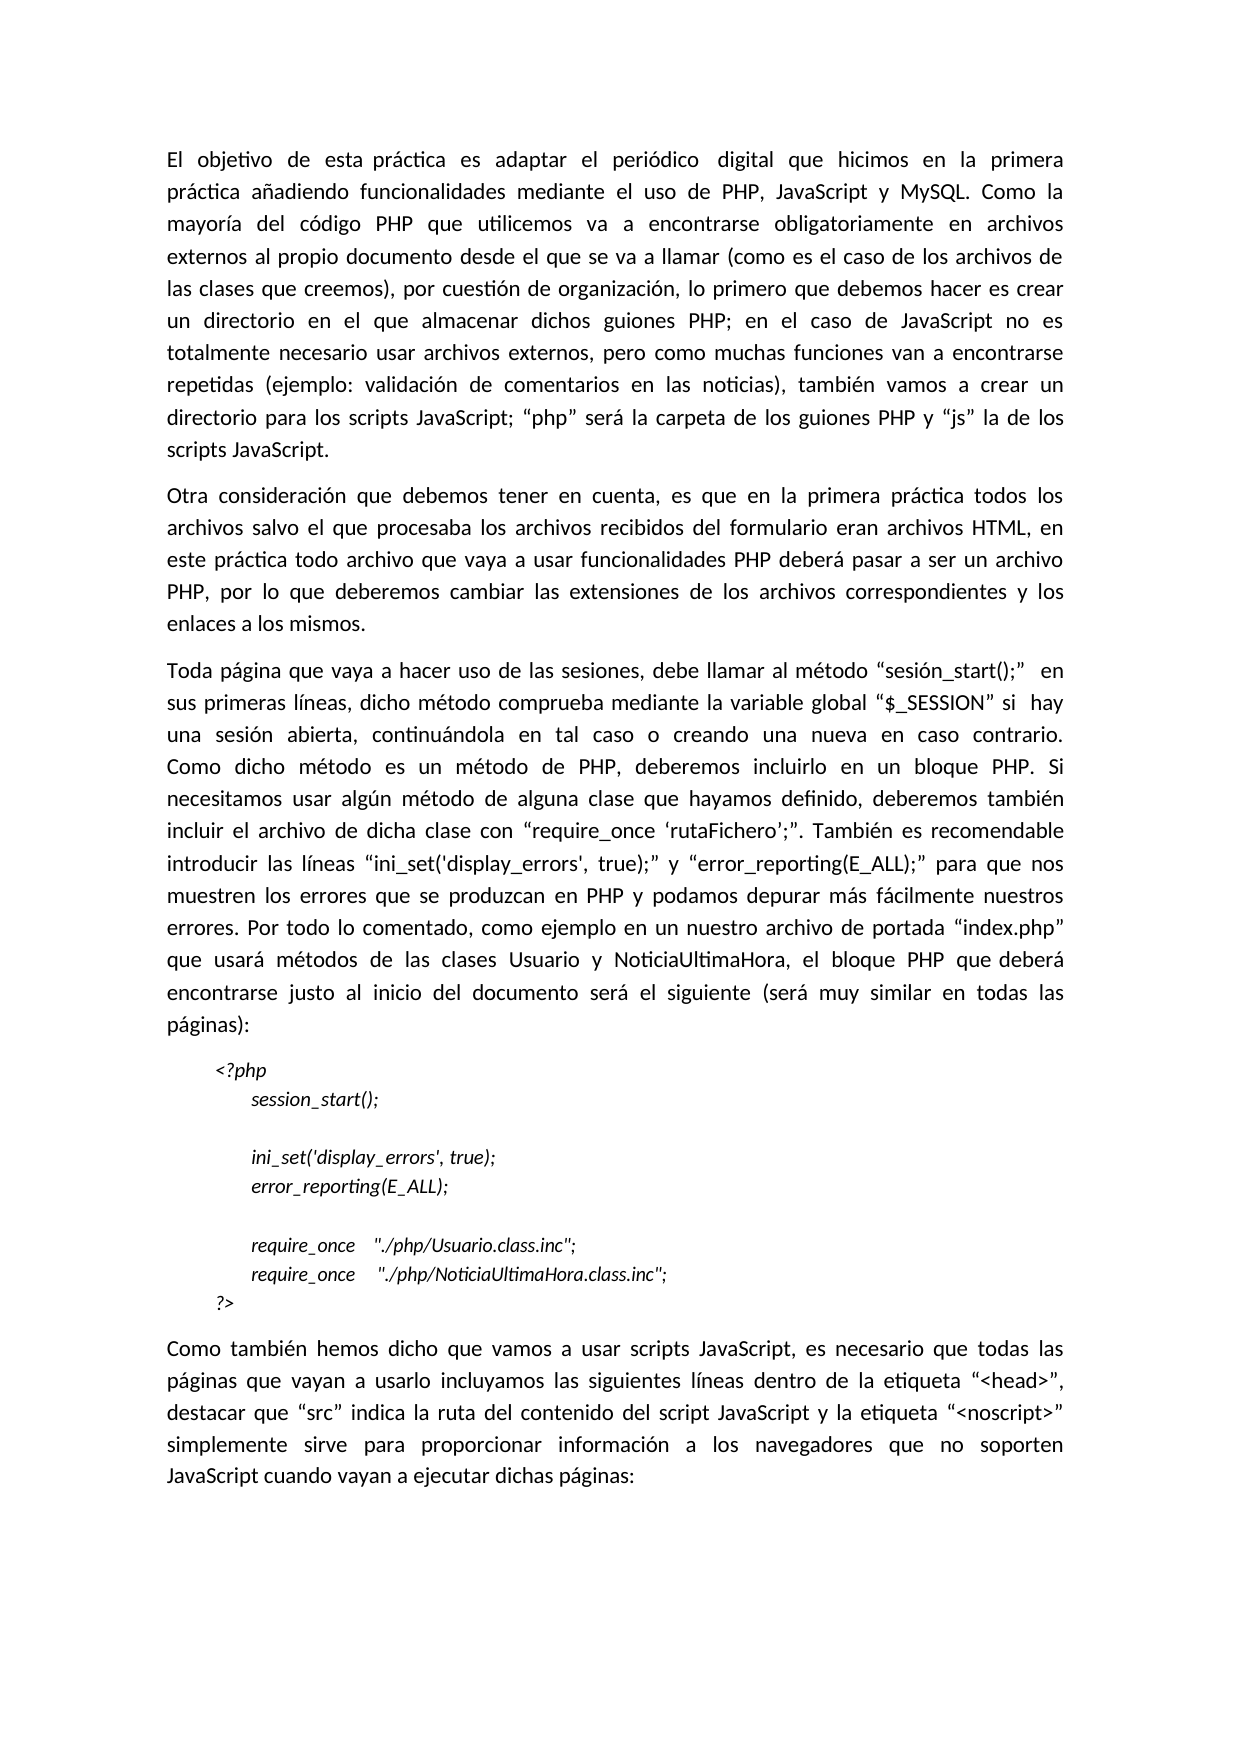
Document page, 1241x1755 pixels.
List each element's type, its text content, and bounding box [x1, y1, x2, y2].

text session_start(); [251, 1086, 1076, 1111]
text require_once "./php/Usuario.class.inc"; require_once "./php/NoticiaUltimaHora.class.inc"; [251, 1232, 678, 1287]
text ?> [214, 1290, 1076, 1316]
text Toda página que vaya a hacer uso de las sesiones, debe llamar al método “sesión_start();” en sus primeras líneas, dicho método comprueba mediante la variable global “$_SESSION” si hay una sesión abierta, continuándola en tal caso o creando una nueva en caso contrario. Como dicho método es un método de PHP, deberemos incluirlo en un bloque PHP. Si necesitamos usar algún método de alguna clase que hayamos definido, deberemos también incluir el archivo de dicha clase con “require_once ‘rutaFichero’;”. También es recomendable introducir las líneas “ini_set('display_errors', true);” y “error_reporting(E_ALL);” para que nos muestren los errores que se produzcan en PHP y podamos depurar más fácilmente nuestros errores. Por todo lo comentado, como ejemplo en un nuestro archivo de portada “index.php” que usará métodos de las clases Usuario y NoticiaUltimaHora, el bloque PHP que deberá encontrarse justo al inicio del documento será el siguiente (será muy similar en todas las páginas): [167, 656, 1064, 1038]
text Como también hemos dicho que vamos a usar scripts JavaScript, es necesario que todas las páginas que vayan a usarlo incluyamos las siguientes líneas dentro de la etiqueta “<head>”, destacar que “src” indica la ruta del contenido del script JavaScript y la etiqueta “<noscript>” simplemente sirve para proporcionar información a los navegadores que no soporten JavaScript cuando vayan a ejecutar dichas páginas: [167, 1334, 1064, 1489]
text <?php [214, 1057, 1076, 1082]
text El objetivo de esta práctica es adaptar el periódico digital que hicimos en la primera práctica añadiendo funcionalidades mediante el uso de PHP, JavaScript y MySQL. Como la mayoría del código PHP que utilicemos va a encontrarse obligatoriamente en archivos externos al propio documento desde el que se va a llamar (como es el caso de los archivos de las clases que creemos), por cuestión de organización, lo primero que debemos hacer es crear un directorio en el que almacenar dichos guiones PHP; en el caso de JavaScript no es totalmente necesario usar archivos externos, pero como muchas funciones van a encontrarse repetidas (ejemplo: validación de comentarios en las noticias), también vamos a crear un directorio para los scripts JavaScript; “php” será la carpeta de los guiones PHP y “js” la de los scripts JavaScript. [167, 145, 1064, 463]
text Otra consideración que debemos tener en cuenta, es que en la primera práctica todos los archivos salvo el que procesaba los archivos recibidos del formulario eran archivos HTML, en este práctica todo archivo que vaya a usar funcionalidades PHP deberá pasar a ser un archivo PHP, por lo que deberemos cambiar las extensiones de los archivos correspondientes y los enlaces a los mismos. [167, 482, 1064, 637]
text ini_set('display_errors', true); error_reporting(E_ALL); [251, 1144, 678, 1199]
